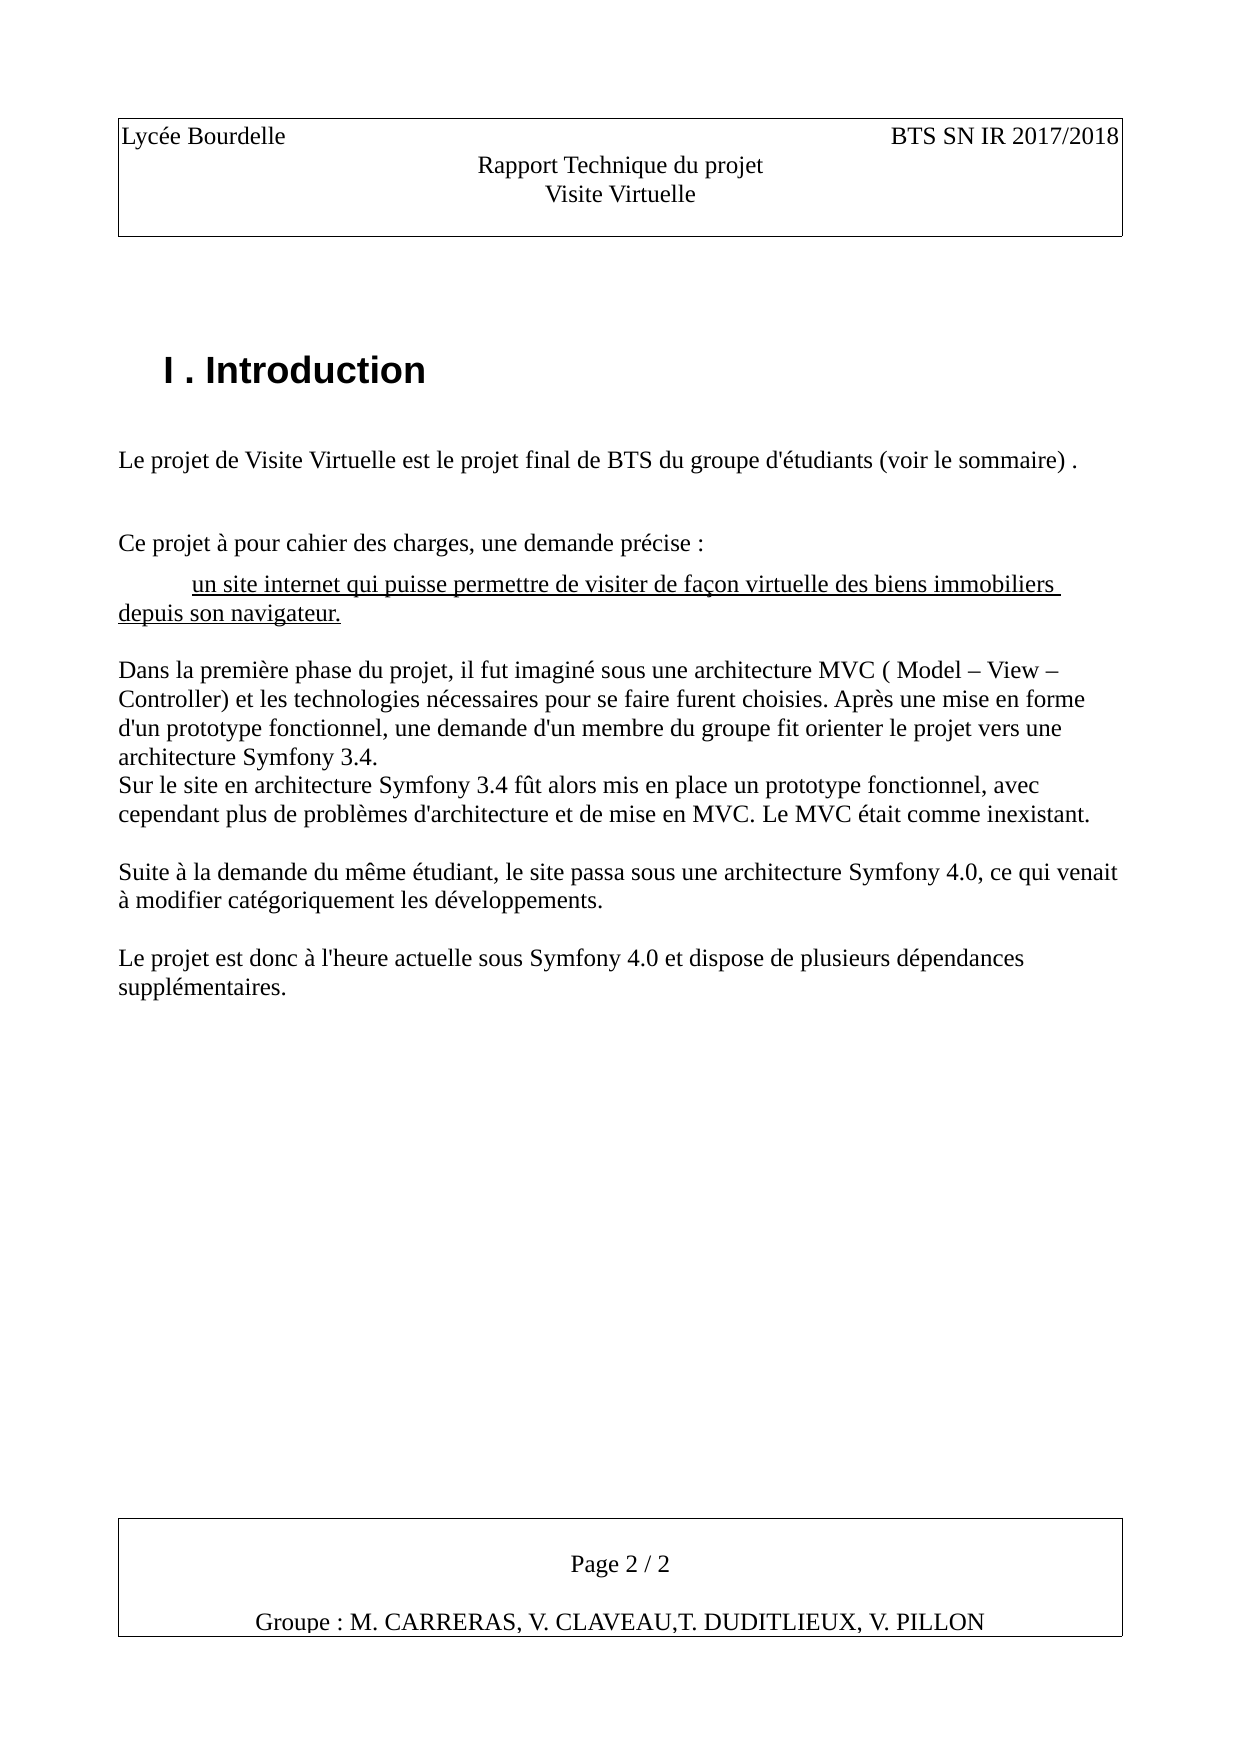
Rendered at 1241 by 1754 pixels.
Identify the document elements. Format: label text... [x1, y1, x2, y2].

text un site internet qui puisse permettre de visiter de façon virtuelle des biens immobiliers depuis son navigateur. Dans la première phase du projet, il fut imaginé sous une architecture MVC ( Model – View – Controller) et les technologies nécessaires pour se faire furent choisies. Après une mise en forme d'un prototype fonctionnel, une demande d'un membre du groupe fit orienter le projet vers une architecture Symfony 3.4. Sur le site en architecture Symfony 3.4 fût alors mis en place un prototype fonctionnel, avec cependant plus de problèmes d'architecture et de mise en MVC. Le MVC était comme inexistant. Suite à la demande du même étudiant, le site passa sous une architecture Symfony 4.0, ce qui venait à modifier catégoriquement les développements. Le projet est donc à l'heure actuelle sous Symfony 4.0 et dispose de plusieurs dépendances supplémentaires. [118, 569, 1122, 1001]
subtitle I . Introduction [118, 348, 1122, 392]
text Le projet de Visite Virtuelle est le projet final de BTS du groupe d'étudiants (voir le sommaire) . [118, 446, 1122, 474]
text Ce projet à pour cahier des charges, une demande précise : [118, 528, 1122, 557]
